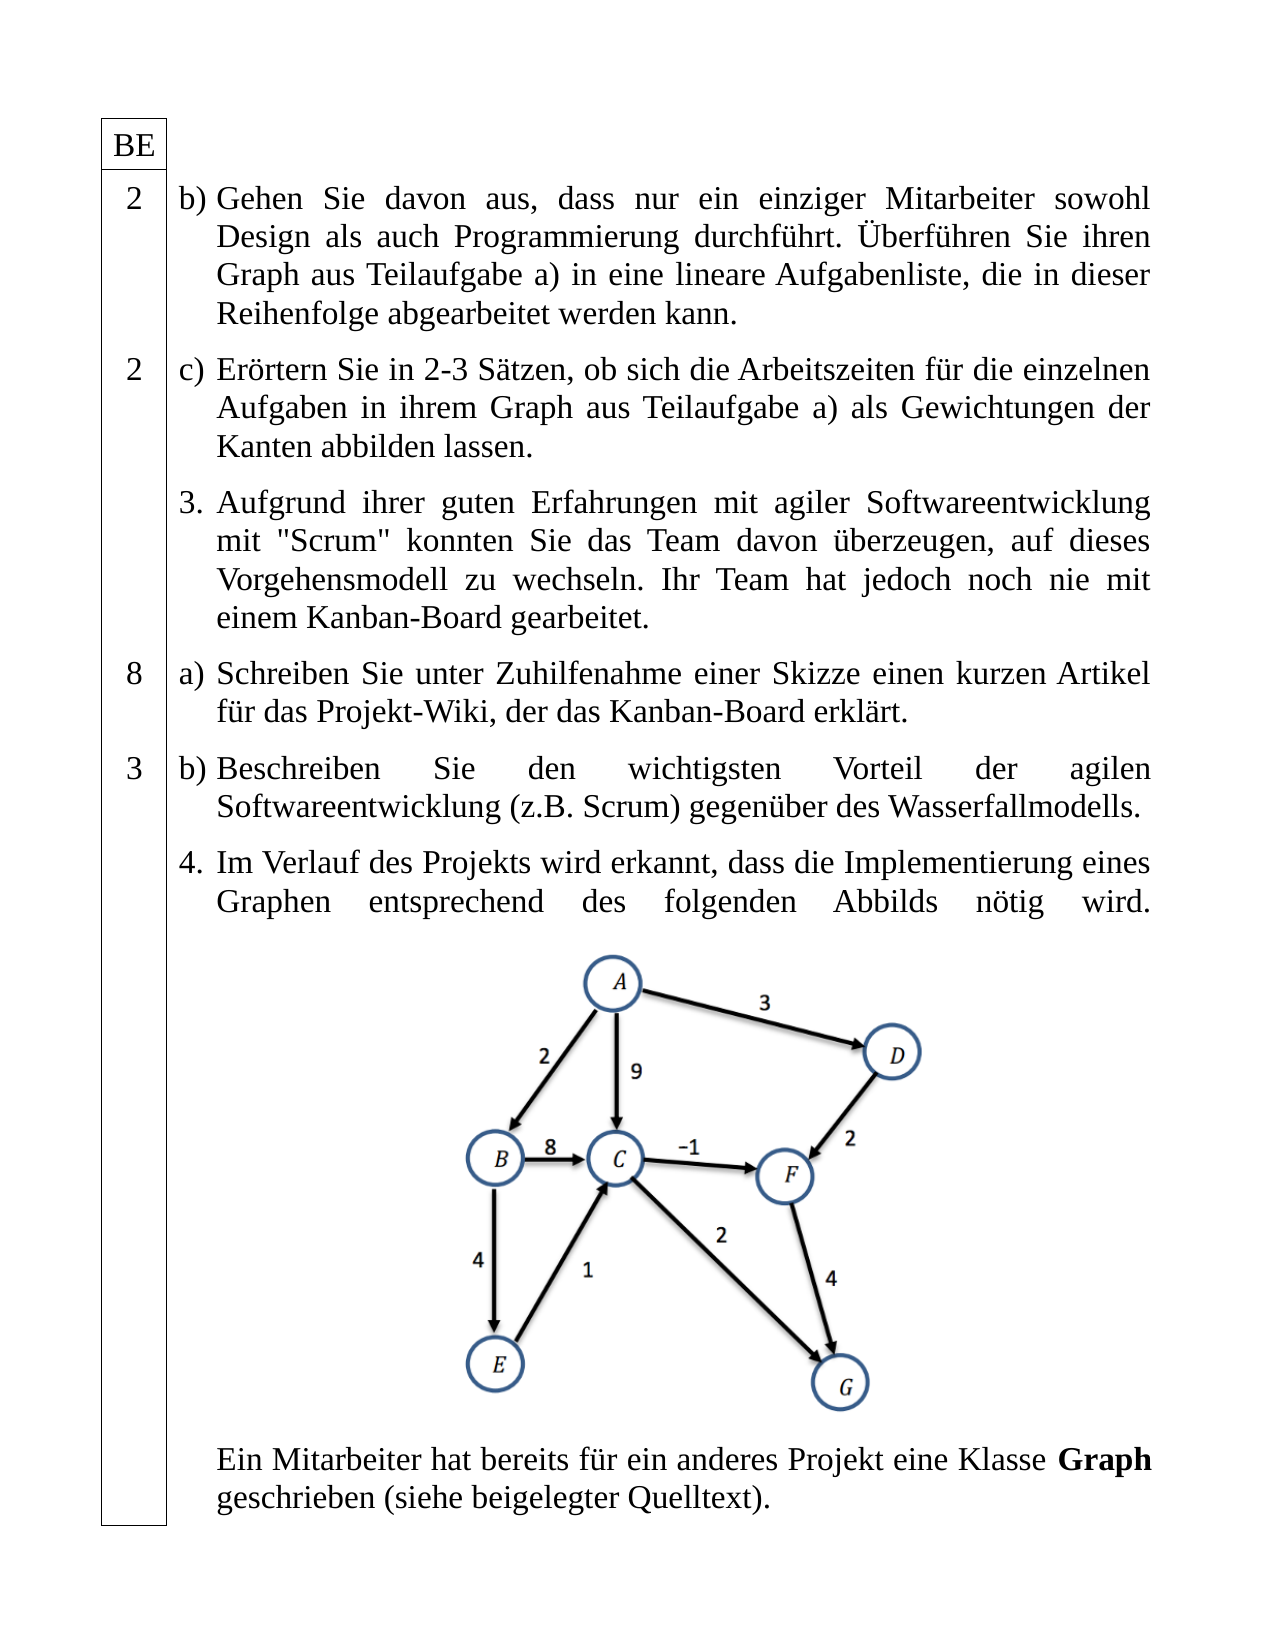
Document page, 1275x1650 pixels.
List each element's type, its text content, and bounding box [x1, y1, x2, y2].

table_cell c) Erörtern Sie in 2-3 Sätzen, ob sich die Arbeitszeiten für die einzelnen Aufgaben in ihrem Graph aus Teilaufgabe a) als Gewichtungen der Kanten abbilden lassen. [167, 340, 1161, 473]
table_cell b) Gehen Sie davon aus, dass nur ein einziger Mitarbeiter sowohl Design als auch Programmierung durchführt. Überführen Sie ihren Graph aus Teilaufgabe a) in eine lineare Aufgabenliste, die in dieser Reihenfolge abgearbeitet werden kann. [167, 169, 1161, 340]
table_cell 8 [102, 644, 166, 739]
table_cell 4. Im Verlauf des Projekts wird erkannt, dass die Implementierung eines Graphen entsprechend des folgenden Abbilds nötig wird. Ein Mitarbeiter hat bereits für ein anderes Projekt eine Klasse Graph geschrieben (siehe beigelegter Quelltext). [167, 834, 1161, 1524]
table_cell 3 [102, 739, 166, 833]
table_cell 2 [102, 340, 166, 473]
table_cell b) Beschreiben Sie den wichtigsten Vorteil der agilen Softwareentwicklung (z.B. Scrum) gegenüber des Wasserfallmodells. [167, 739, 1161, 833]
table_cell [102, 473, 166, 644]
table_header [167, 118, 1161, 169]
picture [403, 922, 965, 1439]
table_cell a) Schreiben Sie unter Zuhilfenahme einer Skizze einen kurzen Artikel für das Projekt-Wiki, der das Kanban-Board erklärt. [167, 644, 1161, 739]
table_header BE [102, 119, 166, 169]
table_cell 3. Aufgrund ihrer guten Erfahrungen mit agiler Softwareentwicklung mit "Scrum" konnten Sie das Team davon überzeugen, auf dieses Vorgehensmodell zu wechseln. Ihr Team hat jedoch noch nie mit einem Kanban-Board gearbeitet. [167, 473, 1161, 644]
table_cell 2 [102, 170, 166, 340]
table_cell [102, 834, 166, 1524]
